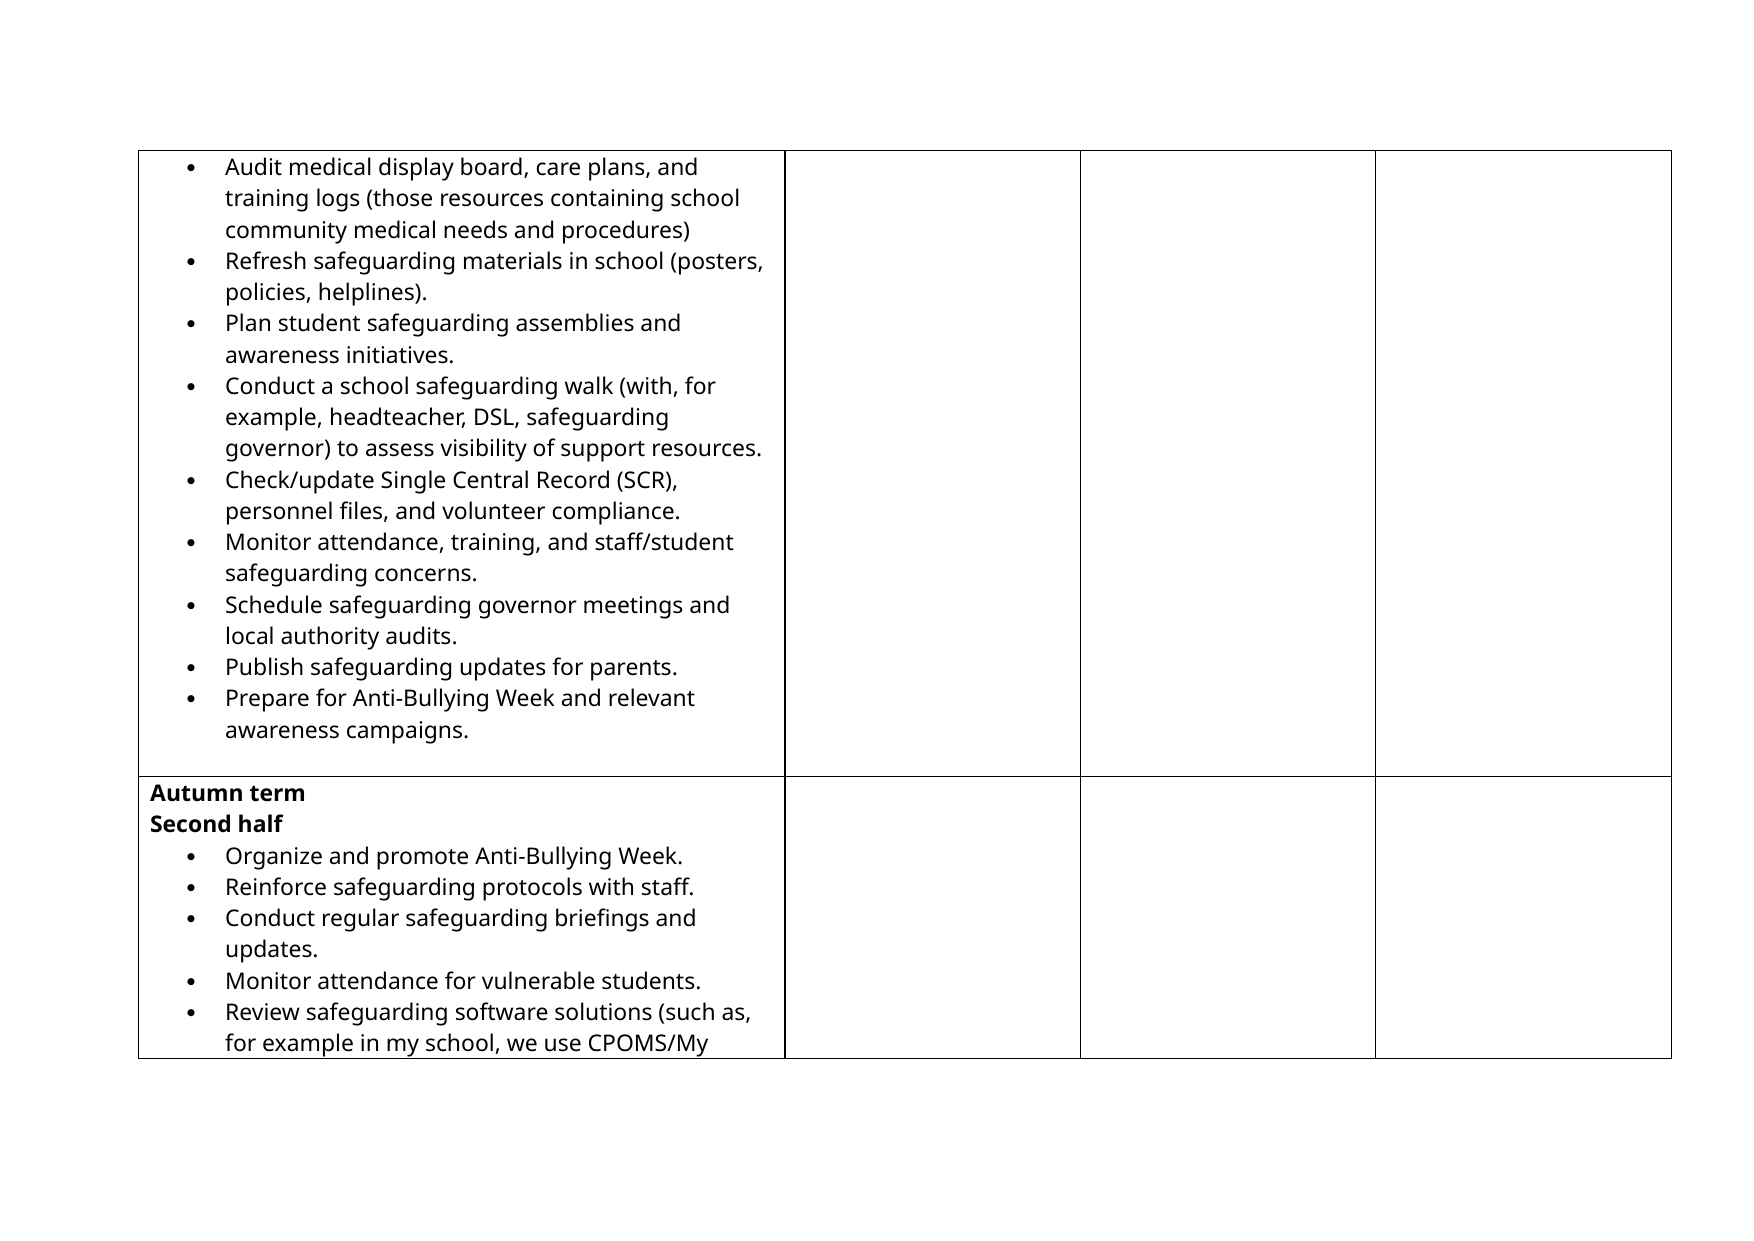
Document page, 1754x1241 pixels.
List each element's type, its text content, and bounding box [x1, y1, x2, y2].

table_cell Autumn term First Half Update and share the new academic year Keeping Children Safe in Education document (KCSIE) policy (website, staff, governors, parents). Ensure staff read and acknowledge policies (safeguarding, online safety, behaviour, anti-bullying, etc.). Transfer safeguarding information for new and leaving students. Conduct KCSIE training for staff and log Continuous Professional Development (CPD) updates. Identify and support students with safeguarding needs (e.g. child protection; child in need; child in care etc.). Ensure Designated Safeguarding Leads (DSLs) and Deputy Designated Safeguarding Leads (DDSLs) are clearly identified and trained. Codify and approve job descriptions for safeguarding roles. Review key policies (any that are impacted by KCSIE update e.g. code of conduct, online safety etc.) for relevance and compliance. Confirm governor oversight for safeguarding and related areas. Ensure safeguarding training is up-to-date for all staff, including all new staff. Audit medical display board, care plans, and training logs (those resources containing school community medical needs and procedures) Refresh safeguarding materials in school (posters, policies, helplines). Plan student safeguarding assemblies and awareness initiatives. Conduct a school safeguarding walk (with, for example, headteacher, DSL, safeguarding governor) to assess visibility of support resources. Check/update Single Central Record (SCR), personnel files, and volunteer compliance. Monitor attendance, training, and staff/student safeguarding concerns. Schedule safeguarding governor meetings and local authority audits. Publish safeguarding updates for parents. Prepare for Anti-Bullying Week and relevant awareness campaigns. [139, 151, 784, 776]
table_cell [1081, 151, 1375, 776]
table_cell [786, 777, 1080, 1058]
table_cell [1081, 777, 1375, 1058]
table_cell [1376, 151, 1671, 776]
table_cell [786, 151, 1080, 776]
table_cell Autumn term Second half Organize and promote Anti-Bullying Week. Reinforce safeguarding protocols with staff. Conduct regular safeguarding briefings and updates. Monitor attendance for vulnerable students. Review safeguarding software solutions (such as, for example in my school, we use CPOMS/My Concern) data and address emerging risks. Assess safeguarding practices for SEND students. Update staff well-being and low-level concern protocols. Ensure compliance checks for SCR, personnel files, and volunteer protocols. [139, 777, 784, 1058]
table_cell [1376, 777, 1671, 1058]
